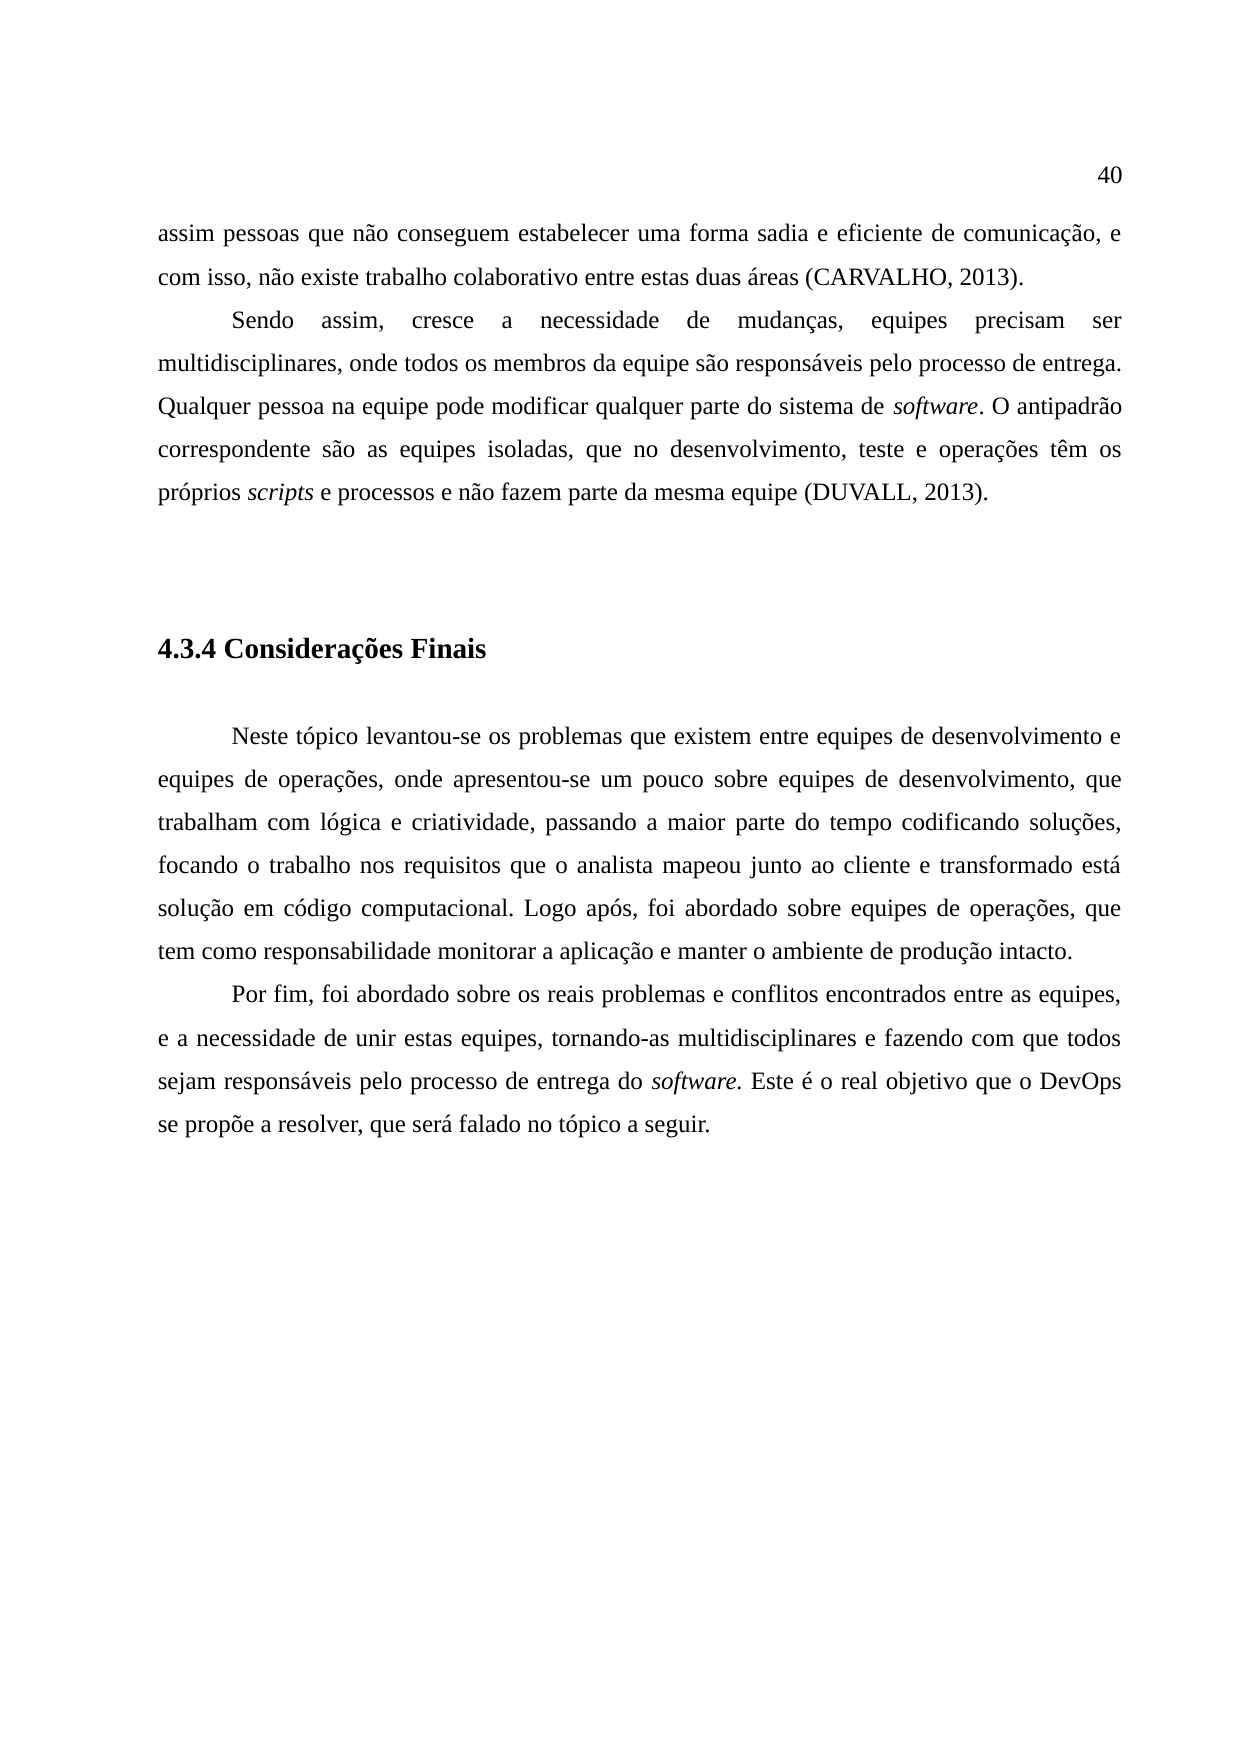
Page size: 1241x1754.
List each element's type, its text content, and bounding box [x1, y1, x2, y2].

subtitle 4.3.4 Considerações Finais [158, 632, 1122, 665]
text Neste tópico levantou-se os problemas que existem entre equipes de desenvolvimento e equipes de operações, onde apresentou-se um pouco sobre equipes de desenvolvimento, que trabalham com lógica e criatividade, passando a maior parte do tempo codificando soluções, focando o trabalho nos requisitos que o analista mapeou junto ao cliente e transformado está solução em código computacional. Logo após, foi abordado sobre equipes de operações, que tem como responsabilidade monitorar a aplicação e manter o ambiente de produção intacto. [158, 721, 1122, 965]
text Sendo assim, cresce a necessidade de mudanças, equipes precisam ser multidisciplinares, onde todos os membros da equipe são responsáveis pelo processo de entrega. Qualquer pessoa na equipe pode modificar qualquer parte do sistema de software. O antipadrão correspondente são as equipes isoladas, que no desenvolvimento, teste e operações têm os próprios scripts e processos e não fazem parte da mesma equipe (DUVALL, 2013). [158, 305, 1122, 506]
text Por fim, foi abordado sobre os reais problemas e conflitos encontrados entre as equipes, e a necessidade de unir estas equipes, tornando-as multidisciplinares e fazendo com que todos sejam responsáveis pelo processo de entrega do software. Este é o real objetivo que o DevOps se propõe a resolver, que será falado no tópico a seguir. [158, 979, 1122, 1138]
text assim pessoas que não conseguem estabelecer uma forma sadia e eficiente de comunicação, e com isso, não existe trabalho colaborativo entre estas duas áreas (CARVALHO, 2013). [158, 218, 1122, 290]
